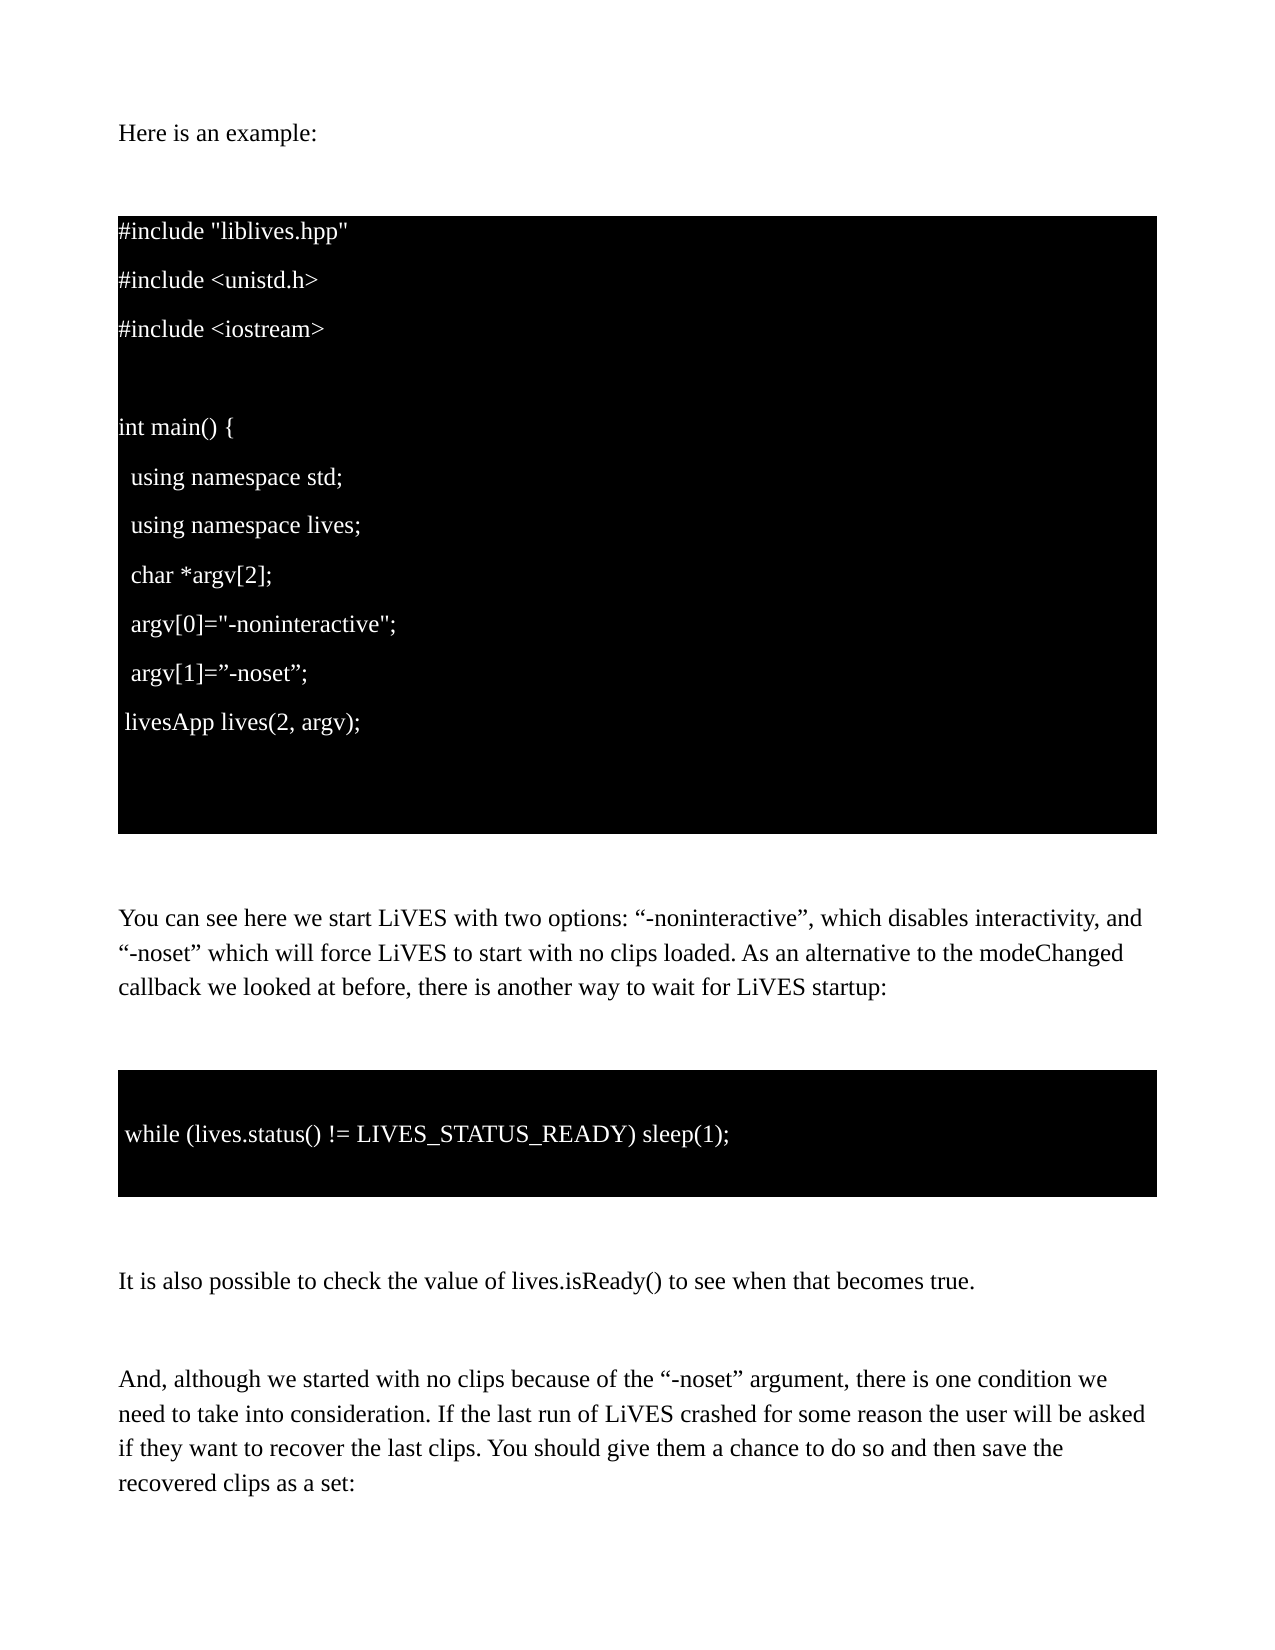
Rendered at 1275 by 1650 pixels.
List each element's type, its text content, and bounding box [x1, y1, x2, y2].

text using namespace lives; [118, 511, 1157, 539]
text #include <unistd.h> [118, 265, 1157, 294]
text And, although we started with no clips because of the “-noset” argument, there is one condition we need to take into consideration. If the last run of LiVES crashed for some reason the user will be asked if they want to recover the last clips. You should give them a chance to do so and then save the recovered clips as a set: [118, 1364, 1157, 1497]
text argv[1]=”-noset”; [118, 658, 1157, 687]
text #include "liblives.hpp" [118, 216, 1157, 245]
text char *argv[2]; [118, 560, 1157, 588]
text argv[0]="-noninteractive"; [118, 609, 1157, 637]
text You can see here we start LiVES with two options: “-noninteractive”, which disables interactivity, and “-noset” which will force LiVES to start with no clips loaded. As an alternative to the modeChanged callback we looked at before, there is another way to wait for LiVES startup: [118, 903, 1157, 1001]
text #include <iostream> [118, 314, 1157, 343]
text using namespace std; [118, 462, 1157, 490]
text int main() { [118, 412, 1157, 441]
text Here is an example: [118, 118, 1157, 147]
text It is also possible to check the value of lives.isReady() to see when that becomes true. [118, 1266, 1157, 1295]
text livesApp lives(2, argv); [118, 707, 1157, 736]
text while (lives.status() != LIVES_STATUS_READY) sleep(1); [118, 1119, 1157, 1148]
